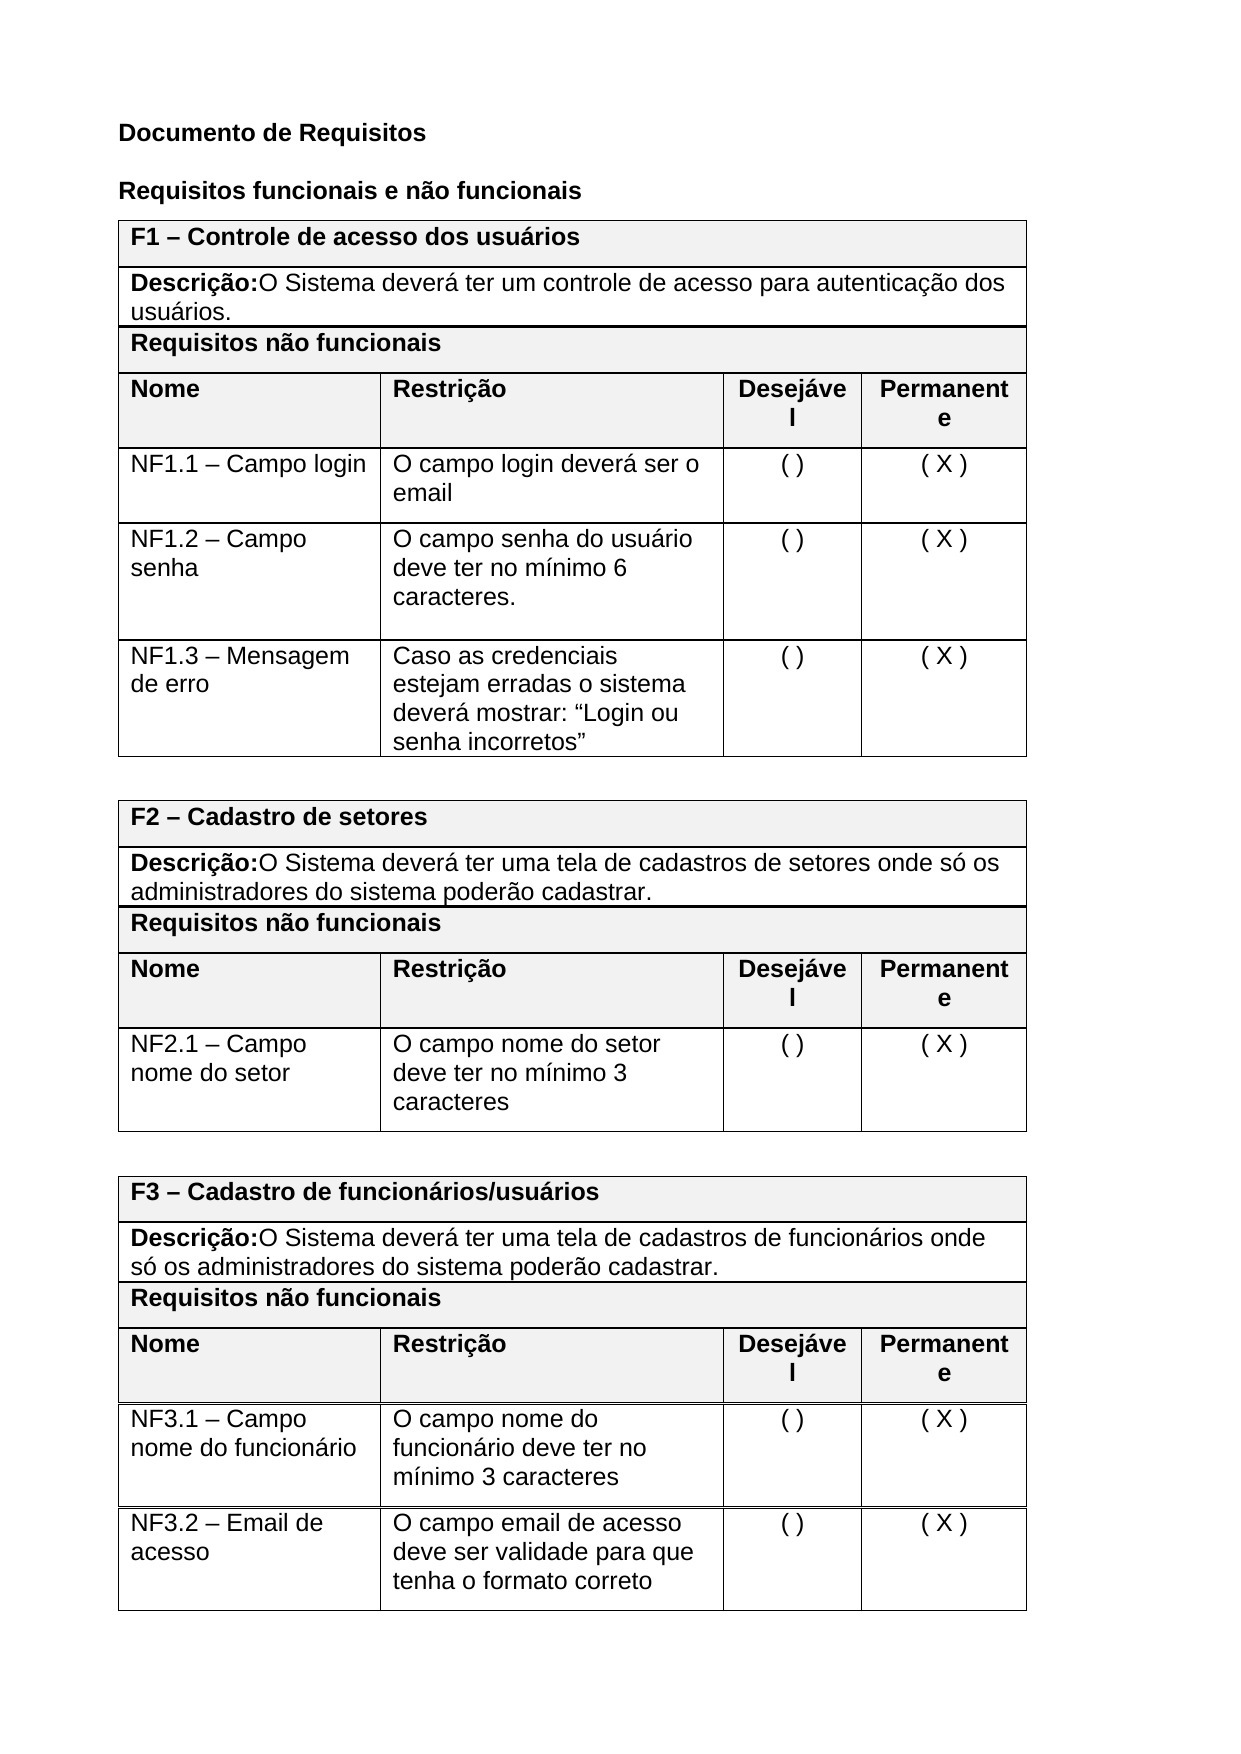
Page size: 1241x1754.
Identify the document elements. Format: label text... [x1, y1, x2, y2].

table_cell O campo nome do funcionário deve ter no mínimo 3 caracteres [381, 1405, 723, 1506]
table_cell NF3.1 – Campo nome do funcionário [119, 1405, 380, 1506]
table_cell ( X ) [862, 449, 1026, 522]
table_cell ( X ) [862, 1029, 1026, 1131]
table_cell ( ) [724, 641, 861, 756]
table_cell Nome [119, 954, 380, 1027]
table_cell ( ) [724, 1029, 861, 1131]
table_cell Descrição:O Sistema deverá ter uma tela de cadastros de setores onde só os administradores do sistema poderão cadastrar. [119, 848, 1026, 905]
table_cell Requisitos não funcionais [119, 328, 1026, 372]
table_cell NF1.3 – Mensagem de erro [119, 641, 380, 756]
table_cell NF1.1 – Campo login [119, 449, 380, 522]
table_cell ( X ) [862, 524, 1026, 639]
table_cell Restrição [381, 374, 723, 447]
table_cell Permanente [862, 374, 1026, 447]
table_cell Permanente [862, 954, 1026, 1027]
text Documento de Requisitos [118, 118, 1122, 147]
table_cell NF2.1 – Campo nome do setor [119, 1029, 380, 1131]
table_cell Desejável [724, 1329, 861, 1402]
table_cell ( X ) [862, 1509, 1026, 1610]
table_cell ( ) [724, 1405, 861, 1506]
table_cell NF1.2 – Campo senha [119, 524, 380, 639]
table_cell ( X ) [862, 641, 1026, 756]
table_cell ( ) [724, 1509, 861, 1610]
table_cell O campo senha do usuário deve ter no mínimo 6 caracteres. [381, 524, 723, 639]
table_cell ( ) [724, 524, 861, 639]
table_cell O campo nome do setor deve ter no mínimo 3 caracteres [381, 1029, 723, 1131]
table_cell Descrição:O Sistema deverá ter uma tela de cadastros de funcionários onde só os administradores do sistema poderão cadastrar. [119, 1223, 1026, 1281]
table_cell Restrição [381, 1329, 723, 1402]
table_cell Desejável [724, 374, 861, 447]
table_cell NF3.2 – Email de acesso [119, 1509, 380, 1610]
table_cell Permanente [862, 1329, 1026, 1402]
table_cell Nome [119, 1329, 380, 1402]
table_cell Nome [119, 374, 380, 447]
table_cell Requisitos não funcionais [119, 1283, 1026, 1327]
table_cell O campo email de acesso deve ser validade para que tenha o formato correto [381, 1509, 723, 1610]
table_cell ( ) [724, 449, 861, 522]
table_header F1 – Controle de acesso dos usuários [119, 221, 1026, 266]
table_cell ( X ) [862, 1405, 1026, 1506]
table_header F3 – Cadastro de funcionários/usuários [119, 1177, 1026, 1221]
text Requisitos funcionais e não funcionais [118, 176, 1122, 205]
table_cell Caso as credenciais estejam erradas o sistema deverá mostrar: “Login ou senha incorretos” [381, 641, 723, 756]
table_cell Requisitos não funcionais [119, 908, 1026, 952]
table_cell O campo login deverá ser o email [381, 449, 723, 522]
table_cell Desejável [724, 954, 861, 1027]
table_cell Descrição:O Sistema deverá ter um controle de acesso para autenticação dos usuários. [119, 268, 1026, 325]
table_cell Restrição [381, 954, 723, 1027]
table_header F2 – Cadastro de setores [119, 801, 1026, 846]
